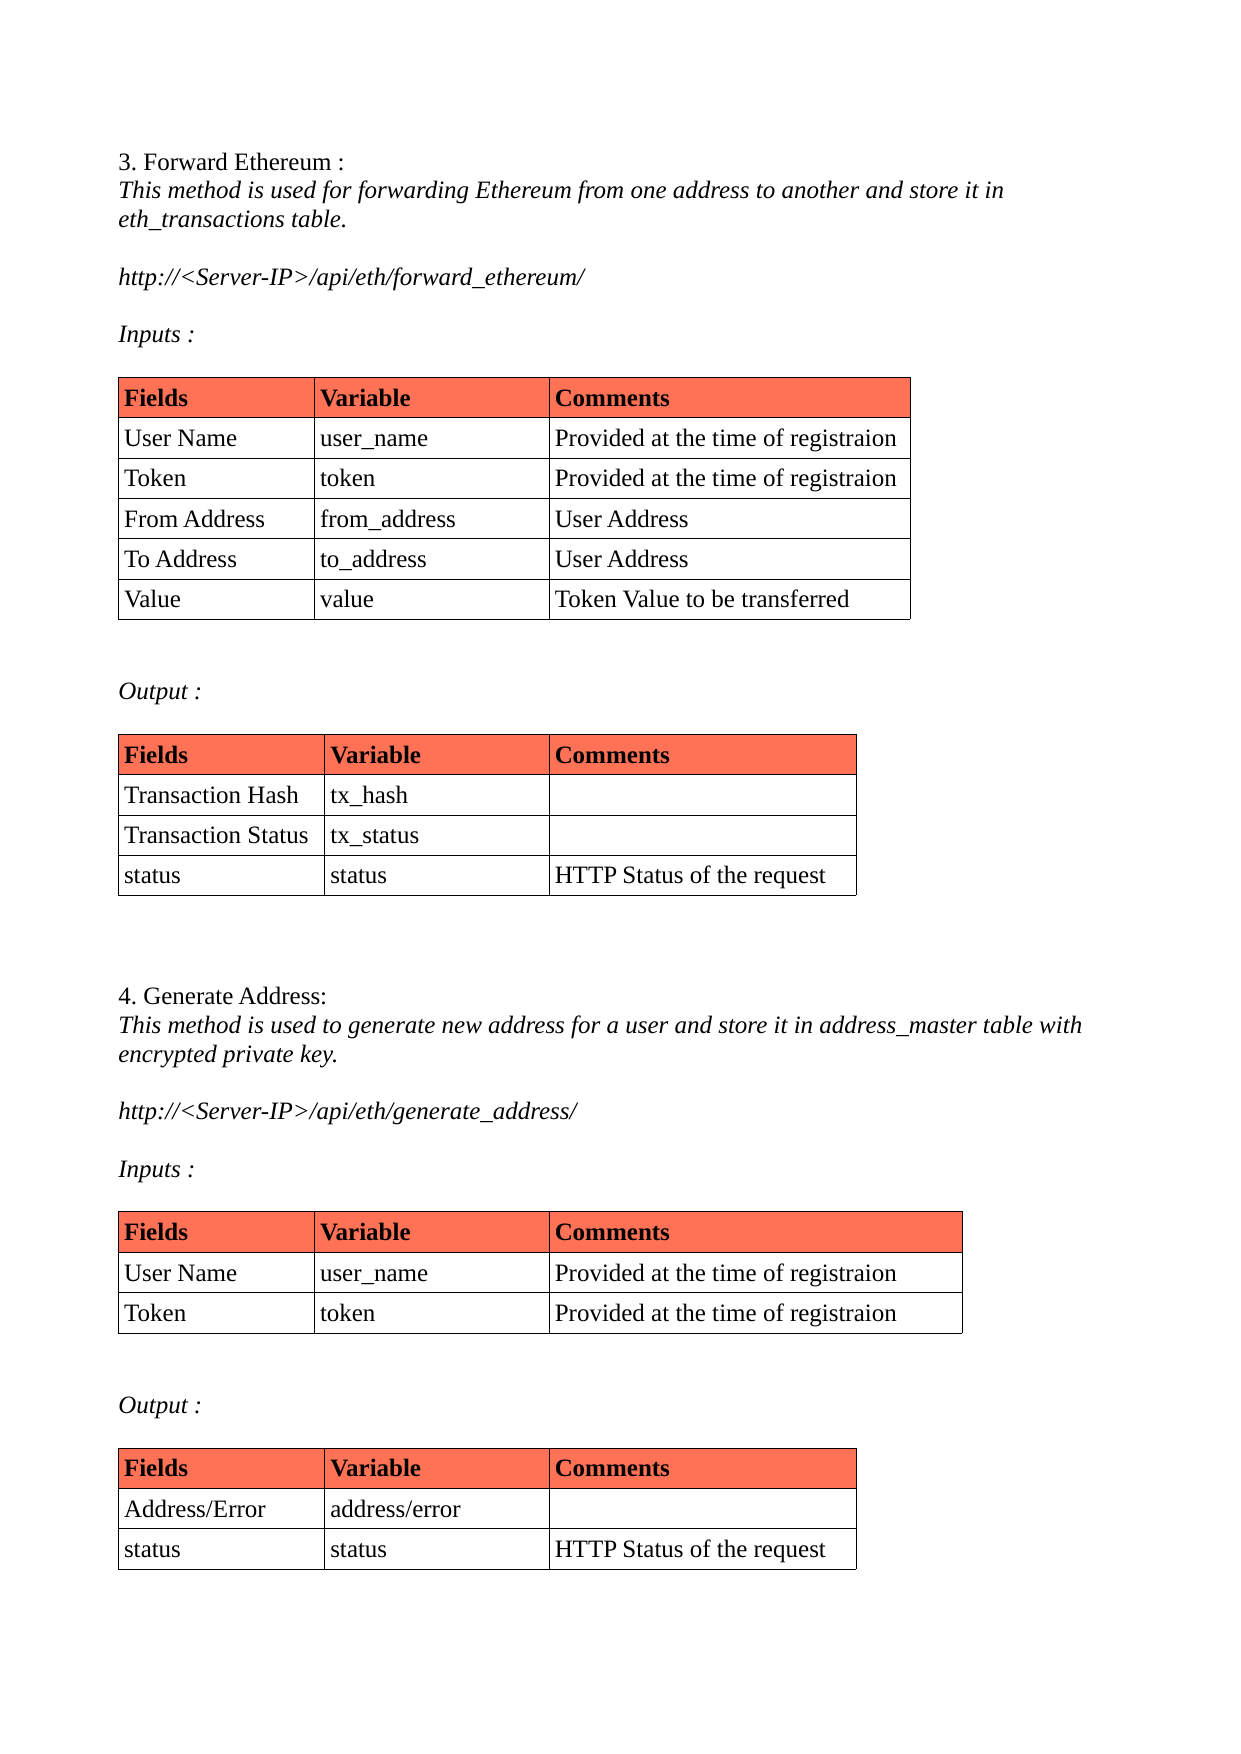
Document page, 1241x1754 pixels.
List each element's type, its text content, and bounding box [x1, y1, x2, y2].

table_header Comments [550, 735, 856, 774]
table_header Fields [119, 1449, 324, 1488]
text Output : [118, 1390, 1122, 1419]
table_cell User Name [119, 418, 314, 457]
table_header Variable [325, 1449, 549, 1488]
table_header Comments [550, 1449, 856, 1488]
text Inputs : [118, 1154, 1122, 1183]
table_cell Provided at the time of registraion [550, 1253, 962, 1292]
table_cell User Name [119, 1253, 314, 1292]
table_header Fields [119, 1212, 314, 1252]
table_cell user_name [315, 1253, 549, 1292]
text 4. Generate Address: [118, 981, 1122, 1010]
table_cell tx_status [325, 816, 549, 855]
table_cell Provided at the time of registraion [550, 459, 910, 498]
table_cell To Address [119, 539, 314, 578]
text 3. Forward Ethereum : [118, 147, 1122, 176]
table_header Variable [315, 1212, 549, 1252]
table_cell user_name [315, 418, 549, 457]
table_cell Provided at the time of registraion [550, 418, 910, 457]
table_cell Transaction Status [119, 816, 324, 855]
text This method is used for forwarding Ethereum from one address to another and store it in eth_transactions table. [118, 176, 1122, 233]
text Output : [118, 676, 1122, 705]
table_header Comments [550, 378, 910, 417]
table_header Comments [550, 1212, 962, 1252]
table_header Variable [315, 378, 549, 417]
table_cell Provided at the time of registraion [550, 1293, 962, 1332]
table_cell status [119, 1529, 324, 1568]
table_cell Token [119, 1293, 314, 1332]
table_cell Token [119, 459, 314, 498]
table_cell token [315, 459, 549, 498]
text Inputs : [118, 319, 1122, 348]
table_cell from_address [315, 499, 549, 538]
table_cell status [325, 856, 549, 895]
table_header Fields [119, 735, 324, 774]
table_cell [550, 1489, 856, 1528]
table_cell Transaction Hash [119, 775, 324, 814]
text This method is used to generate new address for a user and store it in address_master table with encrypted private key. [118, 1010, 1122, 1068]
text http://<Server-IP>/api/eth/forward_ethereum/ [118, 262, 1122, 291]
table_header Fields [119, 378, 314, 417]
table_cell User Address [550, 499, 910, 538]
table_header Variable [325, 735, 549, 774]
table_cell address/error [325, 1489, 549, 1528]
table_cell status [325, 1529, 549, 1568]
table_cell [550, 816, 856, 855]
table_cell Token Value to be transferred [550, 580, 910, 619]
table_cell [550, 775, 856, 814]
table_cell User Address [550, 539, 910, 578]
table_cell tx_hash [325, 775, 549, 814]
table_cell Value [119, 580, 314, 619]
table_cell HTTP Status of the request [550, 1529, 856, 1568]
table_cell value [315, 580, 549, 619]
text http://<Server-IP>/api/eth/generate_address/ [118, 1096, 1122, 1125]
table_cell From Address [119, 499, 314, 538]
table_cell Address/Error [119, 1489, 324, 1528]
table_cell HTTP Status of the request [550, 856, 856, 895]
table_cell status [119, 856, 324, 895]
table_cell to_address [315, 539, 549, 578]
table_cell token [315, 1293, 549, 1332]
